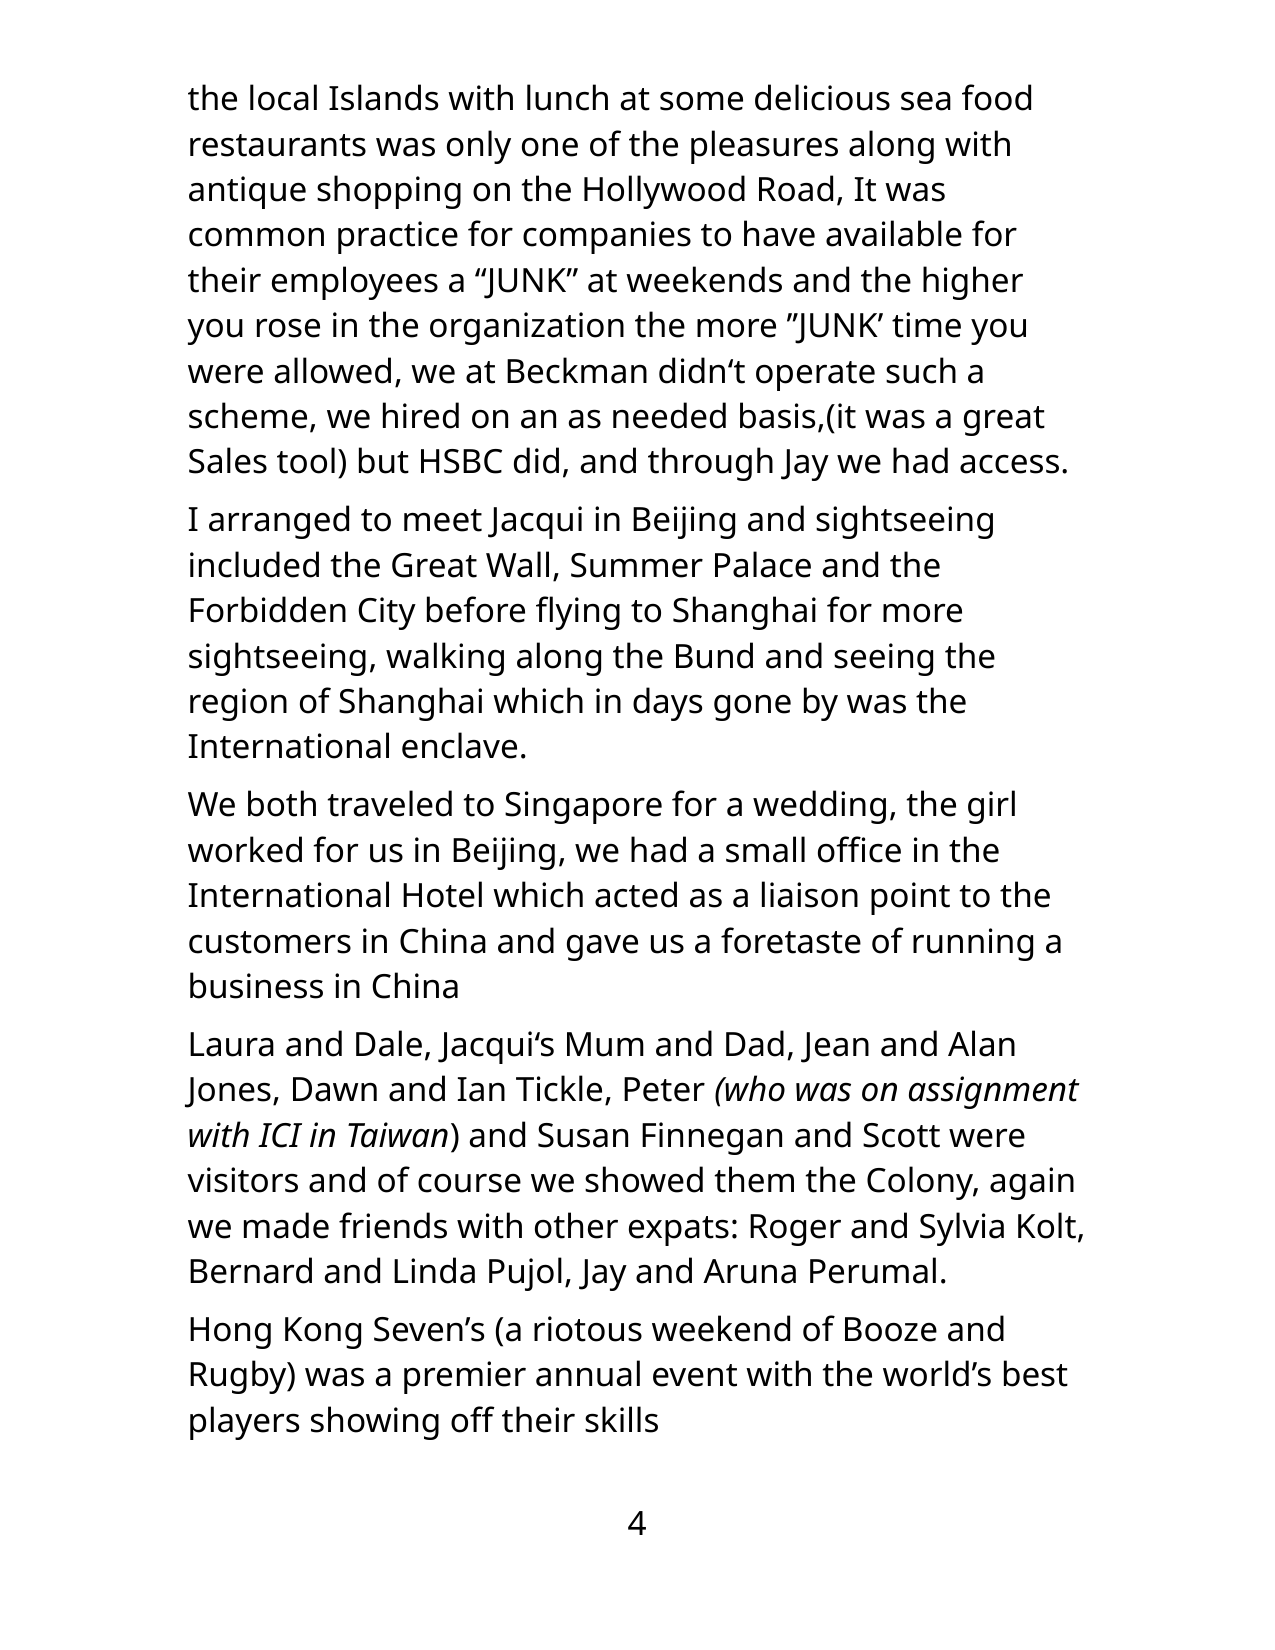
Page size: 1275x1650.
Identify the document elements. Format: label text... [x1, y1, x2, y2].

text We both traveled to Singapore for a wedding, the girl worked for us in Beijing, we had a small office in the International Hotel which acted as a liaison point to the customers in China and gave us a foretaste of running a business in China [187, 781, 1087, 1008]
text Hong Kong Seven’s (a riotous weekend of Booze and Rugby) was a premier annual event with the world’s best players showing off their skills [187, 1306, 1087, 1442]
text I arranged to meet Jacqui in Beijing and sightseeing included the Great Wall, Summer Palace and the Forbidden City before flying to Shanghai for more sightseeing, walking along the Bund and seeing the region of Shanghai which in days gone by was the International enclave. [187, 496, 1087, 769]
text Laura and Dale, Jacqui‘s Mum and Dad, Jean and Alan Jones, Dawn and Ian Tickle, Peter (who was on assignment with ICI in Taiwan) and Susan Finnegan and Scott were visitors and of course we showed them the Colony, again we made friends with other expats: Roger and Sylvia Kolt, Bernard and Linda Pujol, Jay and Aruna Perumal. [187, 1021, 1087, 1293]
text the local Islands with lunch at some delicious sea food restaurants was only one of the pleasures along with antique shopping on the Hollywood Road, It was common practice for companies to have available for their employees a “JUNK” at weekends and the higher you rose in the organization the more ’’JUNK’ time you were allowed, we at Beckman didn‘t operate such a scheme, we hired on an as needed basis,(it was a great Sales tool) but HSBC did, and through Jay we had access. [187, 75, 1087, 484]
